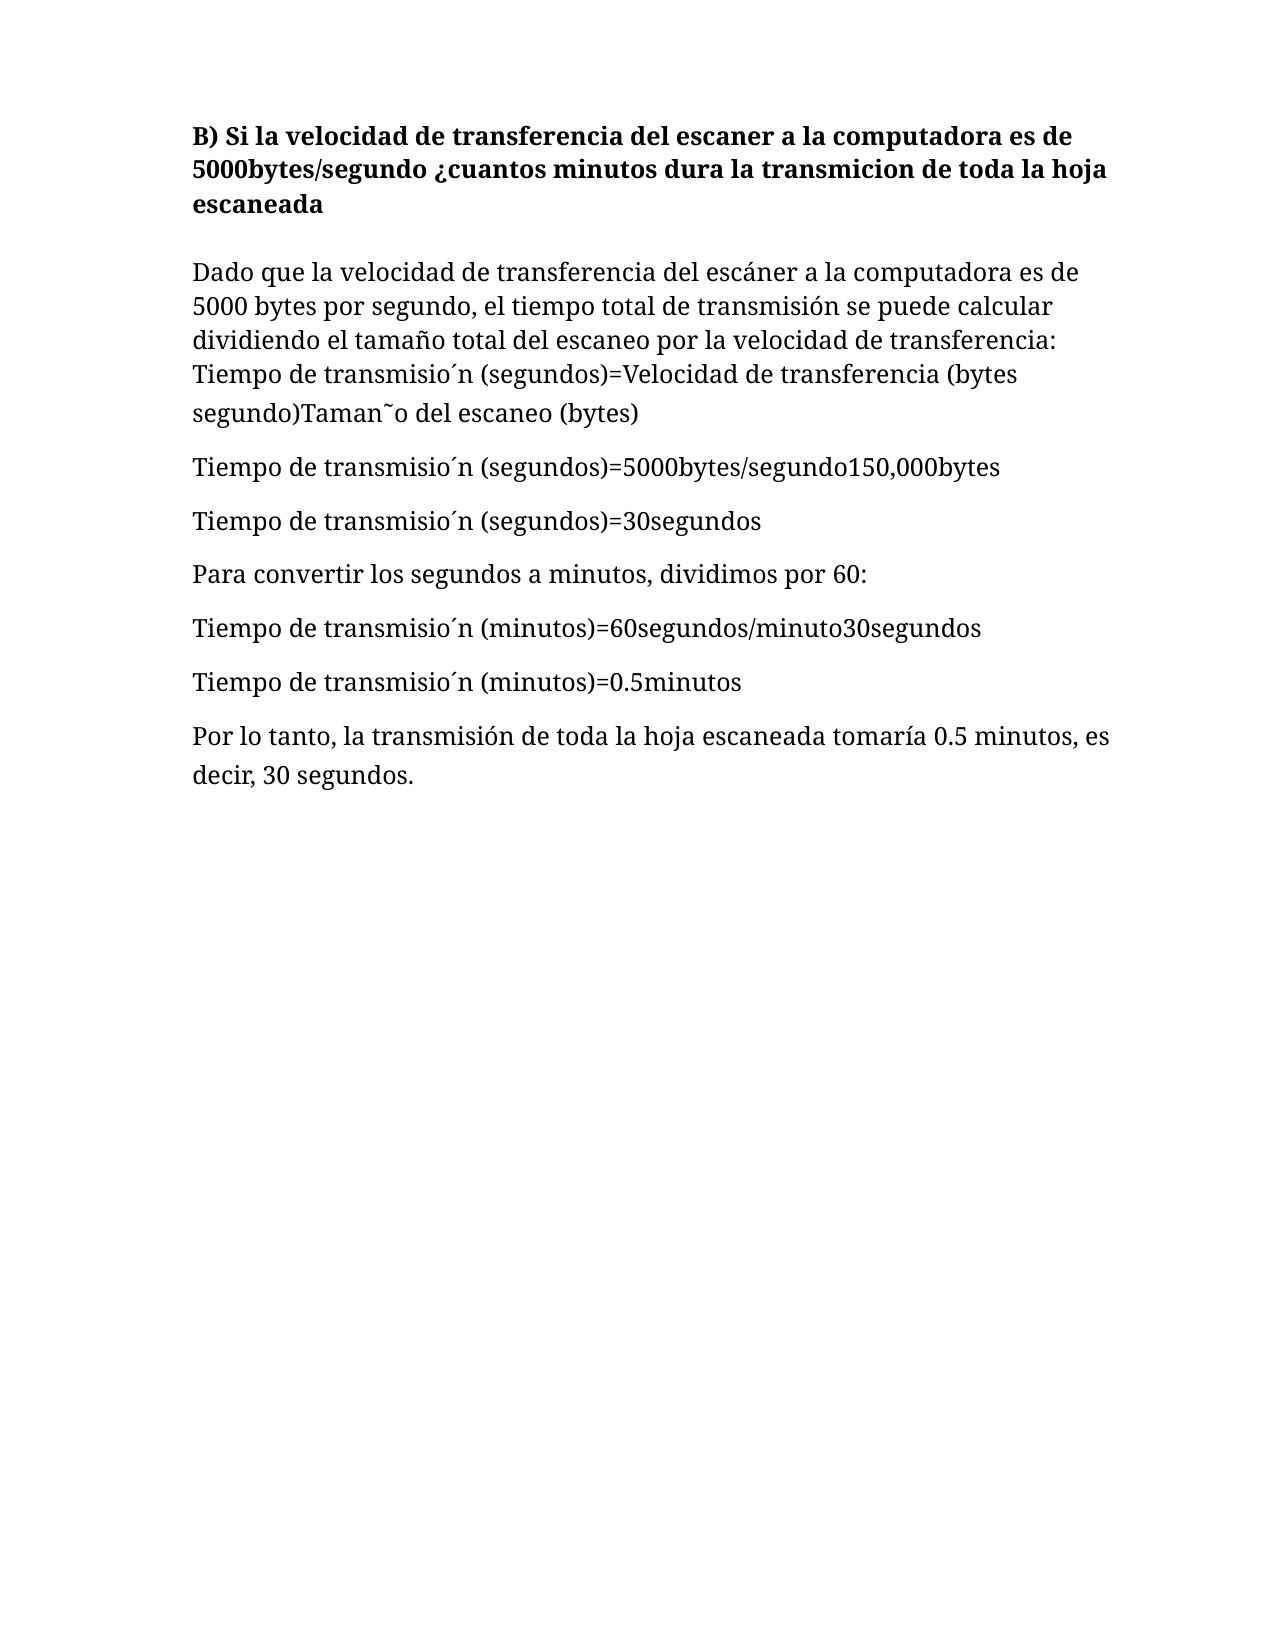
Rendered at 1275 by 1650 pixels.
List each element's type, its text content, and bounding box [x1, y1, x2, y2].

text Tiempo de transmisioˊn (segundos)=5000bytes/segundo150,000bytes​ [118, 449, 1157, 483]
text B) Si la velocidad de transferencia del escaner a la computadora es de 5000bytes/segundo ¿cuantos minutos dura la transmicion de toda la hoja escaneada [118, 118, 1157, 220]
text Para convertir los segundos a minutos, dividimos por 60: [118, 557, 1157, 591]
text Tiempo de transmisioˊn (segundos)=Velocidad de transferencia (bytes segundo)Taman˜o del escaneo (bytes)​ [118, 357, 1157, 430]
text Por lo tanto, la transmisión de toda la hoja escaneada tomaría 0.5 minutos, es decir, 30 segundos. [118, 718, 1157, 791]
text Tiempo de transmisioˊn (segundos)=30segundos [118, 503, 1157, 537]
text Dado que la velocidad de transferencia del escáner a la computadora es de 5000 bytes por segundo, el tiempo total de transmisión se puede calcular dividiendo el tamaño total del escaneo por la velocidad de transferencia: [118, 254, 1157, 357]
text Tiempo de transmisioˊn (minutos)=0.5minutos [118, 664, 1157, 698]
text Tiempo de transmisioˊn (minutos)=60segundos/minuto30segundos​ [118, 611, 1157, 645]
